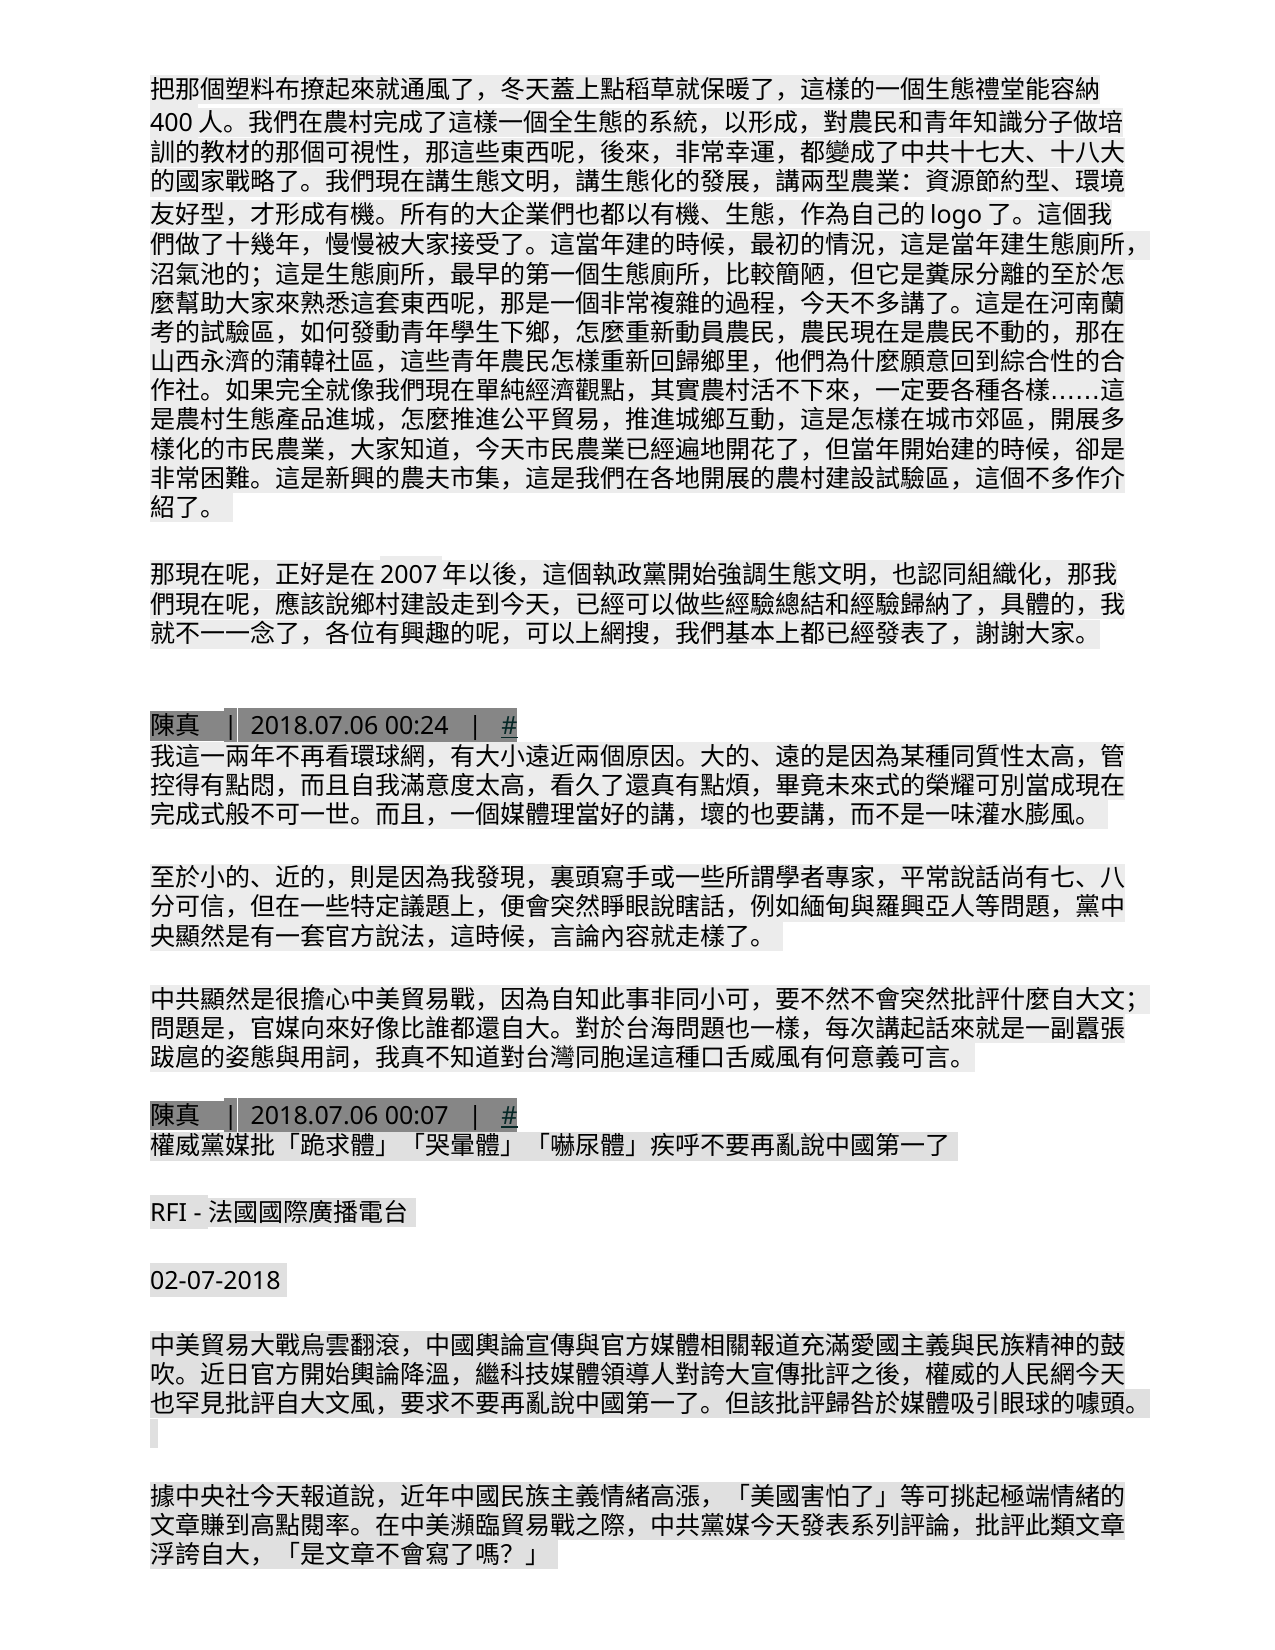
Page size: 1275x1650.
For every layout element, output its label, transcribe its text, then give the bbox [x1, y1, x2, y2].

text 陳真 | 2018.07.06 00:24 | # [150, 708, 1125, 742]
text 陳真 | 2018.07.06 00:07 | # [150, 1097, 1125, 1132]
text 權威黨媒批「跪求體」「哭暈體」「嚇尿體」疾呼不要再亂說中國第一了 RFI - 法國國際廣播電台 02-07-2018 中美貿易大戰烏雲翻滾，中國輿論宣傳與官方媒體相關報道充滿愛國主義與民族精神的鼓吹。近日官方開始輿論降溫，繼科技媒體領導人對誇大宣傳批評之後，權威的人民網今天也罕見批評自大文風，要求不要再亂說中國第一了。但該批評歸咎於媒體吸引眼球的噱頭。 據中央社今天報道說，近年中國民族主義情緒高漲，「美國害怕了」等可挑起極端情緒的文章賺到高點閱率。在中美瀕臨貿易戰之際，中共黨媒今天發表系列評論，批評此類文章浮誇自大，「是文章不會寫了嗎？」 人民網觀點頻道從今天開始推出「三評浮誇自大文風」系列評論文章，文章前言批評，近期「跪求體」、「哭暈體」、「嚇尿體」等浮誇自大文風頻現，「消解媒體公信力，污染輿論生態，扭曲國民心態」。 據文章指出，最近在網上，「美國害怕了」、「日本嚇傻了」、「歐洲後悔了」之類的文章，總能賺取不少莫名點擊。 人民網文章批評，然而這些文章，有的一味誇大、以偏概全，高喊「在這些領域，中國創下多個『世界第一』！無人表示不服」；有的任意拔高、貽人口實，鼓吹「別怕，中國科技實力超越美國，居世界第一」；有的一廂情願、照單全收，將國外的隻言片語，放大成「中國在世界舞台上佔據中心位置」、「中國現在是全球第一經濟體」等聲音。 據文章說，這些「雄文」的共性，一無事實骨架，二無內容血肉，三無思想含量，徒有浮躁外殼，經不起一點風吹日晒。挑動極端情緒、肆意傳播偏見的後果，容易造成「公眾走進夜郎自大、自吹自擂狂妄誤區，導致社會陷入信息碎片化、思維程序化的認知閉環」。 文章說，熱衷於耍噱頭、故弄玄虛、嘩眾取寵的路數「可以休矣」。 [150, 1132, 1125, 1569]
text 贸易战是双输，而美国的手段和牌远比中国更多，一但开打中国只会更痛，而且根据温教授的成本转嫁论，我严重怀疑美国会通过金融将自身受到的伤害转嫁给中国，苦果难咽。 现在国内网络上不知何来的信心，光是今天股市基金纠纷跳水，身边的朋友都在骂娘。 大陆的媒体自大成风同时自卑到极点很久了，在各大视频网上各种外国人吹捧中国的视频多不胜数，令人摇头。至于环球时报，大陆盛传一句话，只有叫错的名字没有叫错的外号，人送外号叼盘时报，基本就是嘲讽这家报纸非常狗腿。官媒说实话，一惯如此，很多浮夸吹嘘不知是为了愚民还是为了增强民族自信，自习上台之后这种浮夸倾向就更明显了，只能摇头。 ………………………………………………………………………………………… 今天youtube的推送让我发现了漏看的15年温教授演讲，看完深受感动，因此忍不住将第一部分演讲的内容手打了出来。 而最令我感动的其实是第二部分的问答，只是时间有限，把第一部分打完已经耗光了精力。 ………………………………………………………………………………………… https://www.youtube.com/watch?v=8rcMqwqlNBw https://www.youtube.com/watch?v=pcKdUT90g3U 鄉村建設中的中國道路 特別是主流的朋友，對我們這3、40年的改革開放，持意識形態化的評價。我，沒有意見，我說那是您的工作，我的研究呢，只不過是把客觀的情況多多少少做點解釋。說的不對呢，多包涵，多批判。 我相信可能是接受了，特別是主流的朋友接受了，大家願意表示個什麼……但問題是在下一步，在這個生產過剩，在西方表現為因大危機而最終走向戰爭，而戰爭導致二戰最後把所有的生產過剩國家，在歐洲這個小小的半島型大陸上所形成的生產能力摧毀，二戰的勝利者是誰呢？恰恰是具有大陸的幅員遼闊優勢的國家，那就是美國和蘇聯。因為它可以把大生產形成的生產能力轉向內陸建設。 這兩個它行了，就變成二戰以後的雙寡頭地緣政治壟斷，這個地緣政治壟斷，導致所謂“冷戰”秩序。 這一系列的東西，今天仍然被我們的整個思想理論界延續著，並且作為一種“框框”，它很難脫的過去，於是乎從“冷戰”進入“后冷戰”，那就是91年蘇聯解體之後進入“后冷戰”，我們在“后冷戰”又有了20多年的經驗過程，那我們的知識分子們在幹什麼？當你們在強調知識生產的時候，有誰對這樣一個歷史的所謂“宏大變遷”做一個基本的解釋？以使我們的年輕人多多少少有點常識。麻煩就在於大多數人“以為”的那個知識生產，其實是反智的。 抱歉啊，我又……說過了，又得……請大家原諒。 那麻煩在於什麼呢，就這個即使你把這段時間用“冷戰”意識形態和“后冷戰”的意識形態做了一些似是而非的解釋，那往後呢？我們還能摸着石頭過河嗎？不能。 因為前面是什麽呢？是金融化的汪洋大海，金融化是虛擬資本，虛擬資本只有泡沫化，而泡沫化的虛擬資本是以“三性”為生存的特質的。它的基本東西是什麼呢，流動性，金融資本可以在0.6秒之間，完成結算。它的每筆金融虛擬資本的網上交易，可以以毫秒計算，因此它的流動性的那個快速的特點，導致任何實體經濟——資源經濟、自然經濟，無論你們怎麼叫，都在它面前敗下陣來，因為你太長，再短的實體經濟，也是漫長的。那因此，因為它可以流動性，所以它可以短時間內集中性，就造成了，派生出來的，就是流動性所派生的集中性和短期性，這就跟當年的資本主義批判者們所提出的老“三性”，寄生性而導致腐朽性和垂死性，和那個東西呢其實是一致的。傳統政治經濟學到今天的新政治經濟學的無知，是無法理解什麼叫做虛擬金融資本在今天這個社會上的“三性”。那好了，它變成了一個因虛擬資本的快速擴張，而形成了一個像汪洋大海一樣的，你的這麼一個，所謂“前方”，你還能摸石頭嗎？沒有石頭了。 如果說前面，就我們走向生產過剩的這個階段，你最後摸到的那塊石頭還是“羅斯福新政”。那在這之後呢？人家二戰之後，因二戰把所有的西方資本主義國家都打殘了，大家把黃金白銀都送給美國，於是乎美國佔有了全世界60%以上的黃金，它可以發行全球70%的貨幣。至今，它仍然是以70%的儲備貨幣，成為金融資本第一國家。你往前走，你走他那個路，中國要走金融化嗎？嗯？還是要金融化主導的全球化？我們跟得上嗎？看看我們的鄰國，無論是韓國還是日本，還是我們的兄弟台灣，哪個能走的進去？ 在這些問題上，我說我們看看我們21世紀的方向。所以我說，如何去激進化的看待我們的現代化，這仍然是一個大的話題。因此我希望在座的各位，承擔知識生產責任的知識分子們，跟我們一起來思考一下這些重大問題。特別是亞洲，我們是一個原住民的地區，或者叫原住民大陸。為什麼？因為太遠。人家推進殖民化的時候，雖然到這兒來了，但只殖民化了一些小經濟體、小國，比如說亞洲，完全被殖民化的只有菲律賓一家，它被殖民化了400年。日本呢，是打到了，但是日本至今仍然是100%的原住民，韓國100%，整個朝鮮半島100%的單一民族。中國大陸儘管50多個民族，但它是一個原住民的大陸，它並沒有像經歷了殖民化的老俄羅斯，它把各種各樣的少數民族，它遷移。我們是原少數民族仍然在原來的聚居地，我們是原住民的大陸。整個亞洲大陸，包括印度南亞次大陸全部在內都是原住民，你沒有經歷過殖民化，你怎麼可以參照殖民化國家的那些經驗，來改造你自己？！有本事你先把你的人口95%送到太平洋，你再學美國、加拿大、澳大利亞，人家是原住民人口不到5%，包括巴西、阿根廷等等，這些殖民化大陸的這些國家，原住民人口基本上，消滅完了。它才有現在的這些，所謂制度，你再激進，你能把你的原住民都送到太平洋裡去嗎？不僅不能，我們未來還得是15點幾億人的原住民人口，到了那個頂點才能緩慢下降，但就是再下降，你也降不到10億以下。所以各位年輕的朋友，我們這一代人做夢，好不容易算是到了夢醒時分。你們，不要沿著我們的夢魘之路，繼續做下去了。 如果我們真的想像西方那樣，你們今天腦子裡都裝的那些普世話語，先得說，是不是打算先從自己做起，先自裁，我們先把我們的人口減少，到剩下5%，然後你就可以按照那個路走了，前邊這個所謂摸著石頭過河，摸到現在，全球化怎麼全球化？金融化怎麼金融化？少數精英朋友們已經兜里裝著綠卡或者乾脆老婆孩子全送出，他們是裸商裸官裸教授。你們當然也可以裸一把，對吧？這些裸奔出去，這也可以；但是，不太容易。 而因此，我們才說在這百年的激進化的，所謂過程中，有些不那麼激進的人試圖走一條另類的路。那，上一代人走了，我們這一代人呢，試圖有所繼承，有所揚棄，也有所發展吧。 這樣，我歸納一下，我說如何看，我剛才講的那些觀點，我說，1950年代以前，它只不過是一個完全沒有治理能力的被破壞的傳統大陸國家。1950年以後呢，它其實是一個通過所謂“civil war”，我們叫做三次土地革命戰爭，同時也叫做三次獨立戰爭，或者叫國內革命戰爭，哈，你用革命意識形態解釋，它就是革命，你用一般的意識形態解釋，它就是主權獨立的過程。那這三場戰爭打出的結果呢，是一個相對而言，沒-有-嚴-重-外-部-性的主權國家。 我最近在可能會……人老了嘛，你就要出點東西了嘛，所以我最近會出一個，關於發展中國家為何深陷發展陷阱不能自拔，誰也跳不出來，是因為，大多數發展中國家，形成國家政權的過程，形成這個主權的時候呢，它是交易形成的，你們今天大家都相信的“市場經濟解決一切”。 那，當交易形成主權的時候，就交易出了主權外部性，是負外部性；這個負外部性，就往往導致維持主權的經濟資源，被跨國公司佔有，這是大多數發展中國家普遍存在的問題。 於是乎這個所謂“主權負外部性”就使得維持主權的成本仍然是一個交易過程，就是說，當你自己不能支持你的所謂現代財政、現代政體的時候，議會道路啊，總統制啊，然後國防軍制啊，然後這個高等教育西方制啊等等，這些東西這是高成本的。這套高成本不能支持呢，只能拿西方財政，所以大多數，現在被作為“model”的國家，三分之一以上財政，是宗主國給的，不給，就垮；那給的條件就是“聽話”，按我說的做。 因此多數發展中國家之所以爬不起來的原因，就在於它在形成主權的時候，沒有經過慘烈的革命。而中國這個大陸上，它恰恰經過慘烈的革命之後，它形成了一個主權，曾經一度，是去外部性的，現在，當然慢慢在恢復外部性，這個另外再說，這個容易說錯話，所以我們先把它放下。 我們只是告訴大家呢，其實，如果我們看，這個百年的鄉村建設，是伴生著一個非常複雜的，中國形成國家治理主權的這樣一個條件，以及這個條件變化的過程。 那我們把它歸納為三次，我們說呢，早期的，有這個清末民初，也就是說，清朝所形成的傳統國家政權，解體，而民國，試圖照搬西方的國家政體，尚不能成立的這個階段，恰恰是禮崩樂壞，然後鄉村社會，就是一片衰敗。在這種情況下，有以實業救國，或者是以教育救國，或者是以科技救國，但這些救國論基本上是“自上而下”，那主張平民化的鄉村建設恰恰是個“自下而上”。所以它今天被中國這個復興之路國家博物館加了一個展板，叫做“其他救國路線”，指的就是這些打算“自下而上”的，那這部分，我們把它編成了鄉村建設的，這麼一個三次歸納，所以這裡邊做了三次歸納。 第一次是實現它的官民合作，1904年清末起於這個河北的定縣翟城村，遭逢亂世而又鄉村出面維護村級自治，而村自治呢，本身是幾千年的傳統，因此呢，是鄉紳，或者今天我們叫鄉賢了，我們看最近，中宣部部長講，鄉村復興的時候，文化復興，開始講鄉賢治理等等，這些東西呢，（19）04年清末就已經開始，形成了一個起步，那它興于1920年代，其實那個時候20年代什麼呢？民國開始了軍閥混戰，地方割據，在軍閥混戰、地方割據的情況下，都要從農村更多的提取，其實那個時候兵匪一家，過兵如過匪。大量的，所謂“禮崩樂壞”在鄉土社會的發生，是因為良紳，不可能應付兵家的需求，於是乎就“劣紳化”，“劣紳化”就把良民逼成刁民，一旦鄉村治理的鄉賢變成了劣紳，老百姓就變成刁民，這個東西就是鄉村社會的徹底破壞了，那這個時候就有一批人，出來利用當時的地方割據，形成了割據條件下的鄉村建設實驗。這是當年，一直到二戰以後，華西試驗區是最後一個被這些鄉建知識分子所主導的試驗區。它1949結束，這個時候呢，就結束了。而這個早期的鄉村建設的主要骨幹梁漱溟，他沒打成右派，但是，相當于右派吧。晏陽初流亡海外，在菲律賓搞個IIRR。盧作孚自殺，陶行知病逝，黃炎培幸免。因此現在，這個社會上，中華職教社仍然在開展活動，其他的有名無實了。比如像晏陽初研究會，梁漱溟研究會等等，都有，但是，只是勉強維持一些認同這個思想的老同志們，開展一點小活動。 第二次呢我們說，其實是沒有鄉建派的鄉村建設，因爲1950年你實現了跟今天大包干一樣的小農經濟，小農經濟這個分散社會，是無力抗禦任何資本的剝奪的，而我們在1947年就定下來，只要1949建國，你要搞的是民族資本主義。這點呢，當年是清楚的。到1953年呢，大家說社會主義改造，從那兒認爲是進入社會主義，錯了。其實1953年中共中央講的很清楚【我們要搞的是國家資本主義】所以你49年到53年之間是民族資本主義。1953年以後呢，一直到後來叫做國家資本主義。整個，是一個從私人資本的原始積累到國家資本的原始積累，這樣的一個過程。在這個期間，面對高度分散的小農，都有交易費用問題。因此國家主導，形成鄉土社會的組織建設、制度建設，是個必然，如果你懂點傳統政治經濟學用這個東西作爲工具來分析，我們就可以這樣歸納，這段時間的曆史。如果我們另外一個理論也可以歸納出另外一個脈絡，這個無外乎就是，我們借用西方的理論拿來做了點歸納。哪個對哪個錯其實大可不必爭，都不是科學，所以我不堅持什麽，我幹嘛要堅持呢？它不是我們自己的東西，我不過就是借來做了點分析而已，因此我迴避現在所有理論界的鬥爭，誰打我我立刻趴下，告訴你我不值得打，你對了不就完了嗎？我自己不認為我的對啊。當然也出了些書，也發了些文章。你當教授嘛，要不你怎麼能評得上今天的所謂二級對吧？你總得弄，所以這事就是，就這麼弄。對不起。 那我們接著看呢，在這個過程中間，官方主導。從52年毛時代開始，就是在抓農村的組織建設和制度建設，無論是當時的合作社，還是流通體制建設，都跟早期鄉建派們所主張的內容差不多，我甚至應該告訴大家，其實早期鄉建派在40年代做的鄉村建設，重慶也在做，延安也在做，延安是共產黨主導在做，重慶是晏陽初拿了美元在做，做的什麼呢，其實一樣啊。無外乎就是合作社為載體，實現良治，就這些東西，如果你再往前，30年代說，你看無論是宛西的自治還是鄒平的自治，做的也是一樣，基本上都是以合作社為載體，綜合性合作社為載體，實現一個鄉村良治，就這些東西。所以延續下來，到50年代，鄉村是否有可能實現良治，可能啊。因為民眾已經被廣泛動員了，這個世界上幾乎找不出任何一個發展中國家可以全民實現動員的，之後到那個年代，你們注意，中國是婦女就業率全球最高的，接近100%。我們現在的制度遺產導致我們今天婦女的就業率仍然高達84%，全世界第一，哪兒找去？為啥呢？其實無外乎就是當年你們的奶奶們參加了“識字班”。現在大家說起來，你們到老解放區就知道什麼叫識字班，是個識字班，就是解放婦女的。我們把這些東西看起來，你就知道，當一個可以無償得到財產的革命被大多數小資們都接受的時候，那，大家就都被動員起來了。至於這個革命過程中，是否有血腥有暴力，請問這個世界上哪個革命沒有？難道美國的南北戰爭，不是有大量的姦淫擄掠，殘害無辜？不都有嗎？今天我們的很多…嘿嘿…朋友們，當然，我理解你們的於心不忍，想用今天的你我，去重寫昨天的故事。這也算是一種解釋，請你們包容，希望大家以同樣的態度，包容我們。好了，在這個過程中間，我們知道，從50年代形成的組織建設，一直延續，延續到這個國家的工業原始積累完成，什麼時候完成的呢？70年代。當它完成之後，開始進入大生產不再需要從農業提取積累的時候。 農村又恢復了什麼呢，1980年的大包干。大包干的事，和1950年代是一樣的。所以毛和鄧做的事並沒有本質差別，鄧1949年~不是，毛1949年50年給農民分了一回地，鄧1980年又給農民分了一回地。有差別嗎？當然，也可能說有，意識形態可以作不同的解釋。我們說呢，純從財產關係的角度來說，是一樣的。在這個之後呢，又恰恰形成了一次，分散農民，重新做再組織化，再制度化，這兩個東西，又變成了和50年代差不多的東西。只不過，那個年代，資本的力量尚不夠強大。今天，三大資本，力量足夠強大，也因此，我們可以說，當年，你可以有龐大的官方力量推進沒有鄉建派的鄉村建設。今天呢，我們打算自下而上的做，就尤其困難。所以很多人問我說，溫鐵軍你為什麼一天到晚老是微笑著？我說，因為我面對的困難太多，只好微-笑-以-對。你還能怎麼樣呢，你哭？那不是一個男爺們應該的事啊，所以只好笑著。那我們看，我們這個民間為主的，鄉村建設。不僅面對著國內三大資本的崛起，乃至於三大資本過剩，向鄉土社會轉嫁成本的一個歷史過程。 我們也面對著，中國不得不加入全球化，而在全球化條件下，又是全球過剩資本，向資源經濟、實體經濟轉嫁代價，這個代價轉嫁，就被我歸納成了。我到高校工作十年，我就歸納一下這十年，快退休了，歸納一下我的理論到底是什麼。我說叫做，【成本轉嫁論】。它對接的什麼呢，往上對接的是沃倫斯坦的所謂【世界系統論】，或薩米爾·阿明的那個，所謂【依附理論】。這往上加了這兩個東西，它就基本上算是這個半個多世紀的一個思想傳承。當然我不敢這麼太……過，說過了就容易挨批。但總之呢，我們得看到。 其實在金融資本階段，世界金融資本的主導國家已經形成了金融資本的新秩序，形成了一個新的金融資本的核心。這個和沃倫斯坦的理論體系，早期的那個產業資本階段的核心，是有差別的。金融資本階段的核心，已經在2008年華爾街金融海嘯所引發的全球大危機中鍛煉成熟，並且形成了核心。什麼呢？就是1年之前，去年10月份，西方6個主要金融資本經濟體，聯合形成的貨幣互換協定。任何一個國家，這六個體：美國、加拿大、東邊日本、西邊英國、再加歐盟、再加瑞士。這六個，任何一個國家發生所謂，短期的流動性短缺，在沒有其他國家來“背”他，幫他背書的情況下，都會因流動性短時間的短缺，而發生金融危機。但現在，彌平了，為什麼？所有其他國家，你們的流動性，都等於我的流動性。這個協定，非常關鍵。然後是什麼呢？就是以你，沒有流動性短缺的國家的利率，來向我支付。那就意味著，我完全可以隨時燙平金融資本階段，因流動性短缺而發生的金融危機，於是乎，新核心形成，在它之外的，就是所謂“半邊緣”。你認同我的普世價值的意識形態，按我的要求構建你這個國家的制度，那就叫做“金融無邊疆”，我隨時可以來，把你的資源產生的收益，歸我佔有。在這種條件下，你可以作為半邊緣，或者叫做半核心，那取決於你的實際大小。而剩下的，不認同的，像中國這樣的，仍然構築金融高邊疆的，當然現在他也在慢慢的降低，甚至準備……放開。仍然構築的，你用你自己的本幣，來貨幣化你的資源資產；用你自己的資本市場，來資本化你的產業經濟的這些國家，你就叫做，一定得被邊緣化。如果你們成了，這個世界沒秩序了，金融資本的核心就會崩潰。所以，你們看到的所有的大片，其實背後都有一種“危機感”。……它什麼時候崩？只要你撐住了，它一定崩。麻煩就在於，我們現在，撐不住。好了，這些也不多講，這個講起來太複雜。但總之告訴大家，只要你在這樣的一個全球化的代價之下，它的成本會不斷地向你轉嫁，那你的實體經濟和資源經濟就很難維持。除非，你形成了一個自下而上和自上而下的，這兩者之間，能夠良性互動的，叫做善治。 它是否就是今天，西方給定的，這套普世話語？我，說不好，但總之，我們在試。所以，我們看，這個當年知識分子們他們做的事情，這個，大家看現在這張照片，這就是我們05年的這個鄉村建設的會議。當然，現在比當年早期人要多得多啦，我們現在成千上萬的青年學生加入其中，200多所高校，大概已經加入到支農活動中的青年學生已經20多萬。那，這個，歷史上前所未有的這種動員，形成的這樣一種運動，我們繼承的仍然是前輩的思想，晏陽初講：【我們不願安居太師椅上，空作誤民的計劃，才到農民生活里去找問題，去解決問題。我們希望拋下一切東洋眼鏡、西洋眼鏡、都市眼鏡，換上一副農夫眼鏡。】，因為農夫眼鏡現在是最大程度的接受轉嫁代價的那部分群體，就是換一副他們的眼鏡，才能看清楚這個世界，它的成本是怎樣逐級轉嫁的，遞次轉嫁到鄉土社會。那，在這種情況下，我們的知識生產，我們的教育，被當年的陶行知早就批評過了—— 他說：【中國鄉村教育走錯了路！他教人離開鄉下向城裡跑；他教人吃飯不種稻，穿衣不種棉，做房子不造林；他教人羨慕奢華，看不起務農，他教人分利不生利；他教農夫子弟變成了書呆子，他教富的變窮，窮的變得格外窮；他教強的變弱，弱的變得格外弱。 】 （19）26年，當年陶行知先生的教誨，今天，不知道還適不適用，我們，反正還是記得的好。 那在我們這些人中間，有的已經去世了。這個就是當年，到各個高校去發動青年下鄉的劉相波（1968-2011），他不願意人家叫他老師，所以他就把劉老師改成了“劉老石”，他願意做一塊鋪路石，他說【青年是用來成長的，老師卻是用來犧牲的。】 在座的，我們有梁漱溟鄉建中心的年輕人，他們就是他的傳人。他呢，天津青院的老師，被青院的老師們叫成“劉老講”，因為老下鄉，所以沒有“paper”，所以不能提副教授，長期老講師。最後實在沒辦法，到我這來讀博士，想……想給他改換門庭。結果，讀博士期間去世了。雖然我仍然是微笑的在說他，但其實為失去這樣一個助手呢感到非常沉痛；但是，我相信……他也跟我一樣，其實每天都笑著。我們往下在……再就是對所謂的第一次鄉建的概括。 （19）04年到（19）49年，差不多有小半個世紀的鄉村建設。它其實是當時，這個國家的混亂狀態，那我們所謂，和一般的所謂“救國理論”不同的是我們堅持“救民”，不是今天的，是百年來的它的一個，一向的一個……一個目標。它就是說，只能做平民化自下而上的那種鄉村建設。我們在中國，越來越多的承載全球危機、轉嫁成本，於是乎就越是，就是梁漱溟說的【他毀，遠遠不如自毀】。越多的接受全球化成本轉嫁，就越多的出現自毀。這個辯證關係，其實仍然是這樣的。那這個過程中間，你所做的努力，未必都是成功的。往往可能大家，眼淚多餘歡笑，但那又有什麼？千萬不要庸俗的把井蛙眼裡的成王敗寇，當成是真實的歷史。這點呢，我是，特別提醒一下。 那鄉村建設，當年，民國年間有600多個團體，1000多個試驗區。我們今天還達不到當年的那個規模，但是，也還算是有點，成績了吧。 那我們現在呢，把這個張謇當時在南通所做的南通試驗，歸納入到最早的鄉村建設試驗。它是一個，完全在地化的試驗過程，它把所有產生的收益。其實我們今天做的另外一套理論體系，我們叫做“總租”理論。它無外乎是，把所有，這個地區，形成的，所謂產業收益，全都用於當地的福利建設、教育建設、基本建設等等。因此呢，張謇早年的南通試驗區，相對來講，我們把它叫做“縣治”的成功。同理，盧作孚在重慶北碚鎮，所做的北碚實驗區，叫做鎮治試驗。梁漱溟在鄒平做的，我們叫做村治試驗。無外乎是縣、鄉、村，三級的治理試驗，它為國家治理，提供了基礎。因此我們現在之所以能拿到“國家重大”，就在於我們強調國家安全的治理基礎，是鄉土社會。那當年，這是，這個，早年這個南通試驗區的一些情況。這個張謇就是欽定第一甲第一名的清末狀元，他後來當了部長，然後辭官回鄉，回到南通，建立了南通試驗區。這個，整個大的鄉建，當年的背景，其實有很重要的情況請大家注意，其實“29-33”大危機對中國當時民國正在蓬勃興起的現代化，也就是“工業化+城市化”，是一個非常重大的挑戰，是因為‘黃金經建’這是民國史上非常有名的，這個十年發展過程。 它其實造成兩個東西：第一就是，原始積累從哪來？你不能對外剝奪，你不是西方國家，對吧？那你只能對鄉村剝奪，於是鄉村社會發生了一系列改變，這個我在90年代的文章就介紹過了，它為什麼是工商業資本和金融資本摧毀了鄉土社會，而不是一般的地主。這個道理呢，今天我發現很難被大家接受。但是，它是一個有數據支撐的體系，我們分析到了。就是你主要是從鄉村提取積累，於是乎破壞了鄉土社會的生存基礎。 另外一個，就是“29-33”大危機爆發之後，中國出現了什麼呢？當時叫做deflation，也就是說 哦……今天叫做deflation，當時就是白銀外流。白銀外流導致中國發生白銀危機，白銀危機導致，民國政府當年不得不推行幣制改革，放棄“銀本位”，改行“紙幣制”，法幣。於是乎就從這兒開始，出現了民國的所謂“金融危機”，從原來的deflation，所謂的通貨緊縮，到inflation，通貨膨脹。 通貨膨脹，隨37年，日本和中國的戰爭，導致中國把有限的貴金屬全部交給美國來換軍火，換的軍事援助。於是乎民國年間的開始進入長期通脹，一直通脹到1948年的金圓券改革再次失敗，整個財政金融垮臺，所以“政府意義”的現代化到1948年末，徹底失敗。那軍隊，沒有軍餉，不再打仗。於是乎摧枯拉朽一般的，被游擊隊方式的共產黨，奪取了政權。那共產黨奪取政權，其實也有一個很好的解釋就是：它怎麼化解危機？大多數發展中國家，在獲取政權后，都面臨的是大危機，大危機導致政權不能存在。就是，革命產生的政權是短命的，其原因在於它對於經濟危機，無力化解。中國怎麼化解呢？農民戰爭，要的是什麼？分地。那好了，88%的農業人口接近90%，回家了。新建立的這個1949年的政權不用再管100%的中國人，只管11%到12%的城裡人，就夠了。8~90%的農民回家種地了，有吃有喝不找你（麻煩）。所以小車挑擔，就能把農產品剩餘拿來，養活那10%的城裡人，9個人養活1個人，有什麼不能養的？恰恰不是現代化救了中國，是傳統的鄉土社會回歸小農經濟，救了1949年深陷危機的中國。這觀點恐怕也扯的半徑大了一點，對不起哈，各位有批評。 我們往下看就知道了，民國這場大危機，導致民國的，我們想象的，完全民營化的工業化，城市化，最終走向了失敗。這個現代化的努力，清末當時是洋務運動失敗了，民國，是什麼呢，民營經濟的失敗，最後才轉向四大家族嘛，借戰爭之機，對吧？等等這些被我們批成了另外一個解釋，當然，那個解釋對。大家按教科書來，我沒意見。我們自己看呢，其實應該知道這是個大背景，在這個大背景之下，過量的工業化代價，城市化代價，轉移到鄉土社會，破壞了鄉土社會。才有了這麼多的人，因“不忍”，其實無外乎就是一種“婦人之仁”，就是被你們今天當成“女性主義”的那種思潮，所以早期的中國鄉建知識分子，早就是女性主義了！不用今天。當然大家願意把他們當做你們的前輩，願意……我希望各位女性主義者，有點考慮。 那我們知道，這個翟城村是1904年最早的這個鄉建村，是鄉紳父子，在禮崩樂壞、劣紳遍地的條件下，試圖恢復良紳自治，他有條件就是什麼呢？它的村內幅員，在1904年的是時候，已經2000多口人了，它現在是個5000多人的大村。5000人在西方相當於城市，2000人也相當於城市，所以它實際上實現的是一個2000人範圍的，在地化的自治。我們把這個是，作為它的起步，所以我們說，清末的現代化，太平天國事變中，湘淮兩軍接受“器物說”，其後，地方實力派洋務運動興起。然後在庚子事變前，之前，清廷接受“制度說”。其後，中央政府開始推行全面改制，所以清末，其實已經起了一波現代化高潮，只不過它失敗了。然後接著進入民國早期，然後再這個接著在這個變化階段上，出現的是早期的鄉村建設，接著我們再看，民國早期，其實有一批，政府官員，甚至高官，認識到，必須救民與水火，於是乎他們辭官回鄉，去做試驗。 其中比較著名的是第一個臨時大總統黎元洪，它的秘書姓孫，就到了定縣，發現了翟城村這個村治樣板，於是乎他整個定縣推廣，到1914年，民國之初的第三個年頭，定縣就成了民國的村治模範縣。接著大家看，孫中山的秘書，叫黃展云，他是國民黨的省委書記，福建省黨部書記辭官不做，到福建長樂，現在叫長樂市長樂營前村，去做這個營前模範村。他的做法和張謇一樣，無外乎是把營前村這個村域範圍內，它兼併了周圍兩個村，形成的所有收益，用於本地的社會開支，非常穩定，但他被人構陷，接著，也就把他的權利剝奪了。那第三位是，馮玉祥，他的副官，實在這個河南信陽，創辦的是這個村治試驗區，也相對來講還算是比較成功吧，因為周圍那地方，“三不管”地方，土匪橫行能實現村裡的自治就已經不錯了，但因為他得罪了當地官匪一家、兵匪一家的勢力，於是他被暗殺了，然後那看過他這個地方，幫他搞過的梁漱溟，就當時馮玉祥，中間呢有一部分是韓復榘，韓復榘叛變了馮玉祥，投了蔣介石，被任命為山東省主席。他治理山東省，用的是梁漱溟從宛西拿來的經驗，形成的是鄒平試驗區，我們如果看民國早期這個政府以善治為目的而推行的割據條件下的的制度試驗，都是以鄉村的，在地化治理為主要內容的。那好了，我們看，這是黃展云，在福建長樂，這就是他當年，早期建的這個商業街。就跟我們現在地方政府搞招商引資開發的情況是一樣的，所以他建立的一個營前模範村，只不過它的收益，留在當地了，不是被剝奪，被資本佔有而已。 那宛西試驗區，以及其他的這些試驗區，包括延安，所以下邊加了句話：1940年代，延安和重慶都在農村成功的開展了，減租減息為前提，綜合性合作社為載體的鄉建運動。不論何種意識形態，什麼黨派，到鄉土社會，你要面對的是，傳統鄉土社會，方子，只有一個，意識形態，你們可以規避。那鄉村建設的主要流派，客觀評價，大家可以查書，有大量的各種各樣的解釋。那接著我們看，像鄉建中的一個，非常重要的一個部分。那接著我們看，像鄉建中的一個，非常重要的一個部分，就是梁漱溟當年所做的事情。今天你們看，我們很多地方政府搞得辦公大廳，把多個部門集中到一塊兒。這事，梁漱溟30年代早就干了，這就是他當年的，合室辦公，整個縣的所有部門集中到一間屋子裡邊，就在這辦公，別讓老百姓跑那麼多衙門，這當年就干了。它的所謂村治試驗的成果，他跟毛澤東在延安，有過徹夜長談。到底如何建國，如何維持中國這樣一個“並非西方意義的階級社會”的社會存在，這個當年他們就談過。所以我們很那說，毛澤東完全是按照你們今天所說的意識形態，西方所謂共產主義意識形態來操作，很大程度上，這些交流都是有用的。那我們再看，當時的，其他的，各地的鄉村建設，這個圖片是，也跟我們今天一樣，為了訓練青年人，就是當年盧作孚在北碚辦學校，組織民團中的青年，讓他們去鍛煉體魄，去參與各種公益活動，去勞動。 這些事情呢，在當年都已經是廣泛開展了，那接著我們看，這個，中國工業化，就是，進入新的一輪工業化，是從1950年開始的，因朝鮮戰爭，給中國，天上掉下個林妹妹，蘇聯人把，重工業、裝備工業，轉移到了中國，就中國突然就在不能有工業化條件下，突然有了那就……對不起啊，稍微加快一點[主持人遞了張字條]。就那個年代呢，為了“方便”從農村佔有剩餘，推進了農村的組織化，所以你們看，後來，知道工業化完成，才對農村“去組織化”，就是當代的改革叫做“去組織化”，而50年代的改革叫做“農民的組織化”，直到高度集體化的這種高度組織化。目的，在於服務于國家工業資本，方便的從農業提取剩餘，所以你們怎麼解釋，經濟的過程其實就是這麼簡單。額，意識形態可以解釋成不同，所以溝口熊三先生有一句很著名的分析，解釋當時的，民國年間的鄉建和新中國建立以後的制度建設。他說：【兩條道路雖然在中國是否存在階級這一革命的基本問題上，是相互對立的，毛和梁在這個問題上有對立，但在建立新中國的局面下，卻顯現出猶如兩根稻草被捻成一根繩子般的協調。】這個講的很清楚，所以毛當時讓梁（19）50年到四川去觀摩土改，梁在那兒，一去以後大喜過望【當年我們要做的事情你們都做了。】所以梁當時是擁護毛的土改政策，他在合作社組織化向城市做【過大】的剩餘貢獻上，跟毛發生了衝突。但在此之前，在土改問題上，它是一致的。 那我們看，這兩張圖，其實表達的是民國和新中國這兩個不同的原始積累。最大的不同就在於，1950年以後完成了工業化最難過的那關，就是資本的原始積累，形成了工業化大生產，那就進入了福特主義和凱恩斯主義這個階段，那我們看這個階段，其實也靠了四次外資，但大多數發展中國家外資進入都導致這些國家出現嚴重的外債，要麼就不還，不還就導致國際關係破裂，要麼你還，就陷入深重的經濟危機之中——中國是怎麼過來的？我們每次外資，都導致經濟危機，經濟危機都向農村轉嫁，所以共三次上山下鄉，每一次都是城市危機不能就業，把不能就業的年輕人送到農村去。我是第二批，1968年下鄉的。我們算下來呢，這三次上山下鄉，我們從城市向農村轉移了4000多萬不能就業的勞動力。到1980年以後，這些人得回來，城市又遭遇危機，1980年大危機發生的時候，我們當時叫做待業青年。總數多少？4000萬。 歷史是驚人的相似，毛時代，有4000萬知識青年下鄉，鄧時代一開始，就4000萬待業，其實就是失業。這個世界上，西方國家，任何一個，挑出來，可曾有過4000萬以上的失業？我們有，我們不僅有這次，就是當鄧不能再用上山下鄉解決青年失業的時候，我們4000萬待業。接著，就是8~90年代的4500萬國企職工下崗，也叫待業，其實就是失業，但你就是這個叫法，因此，我高度評價做意識形態工作的同志他們的成就。 那接著我們說，其實，我有本書叫《八次危機》，去年出版的，就把中國，從1950年以來，60年的發展過程，歸納做八次週期性的經濟危機，有關文章，現在已經開始被翻譯成其他的文字，人們開始去理解了，啊，鬧了半天，它並不特殊。它只是一個，因大量引入了外資，而不得不還債，因還債引發赤字，因赤字引發投資不足，投資不足引發不能就業，怎麼解決的問題而已。我們解決就是因為有龐大的農村，承載了危機代價，他是一個“labor庫”，就是一個勞動力蓄水池，城市是一個“capital庫”，資本池，資本池的代價，不由資本自己承擔，而是轉嫁給了其他，這就是中國所謂成功的，秘密。並不奇葩，無他，但轉移了而已。好了，那我們看近當代，50年到80年，難道不也是，在這個你們看，0這條橫線之上下，出現過多次劇烈波動，幾乎每一任領導上台，都會遭遇到一次經濟危機，只不過，被我們，這個意識形態工作的同志把它解釋成了從一個勝利走向另一個勝利。這也對，到處鶯歌燕舞啊，那實際上呢，我其實覺得，你能度過危機，本身就是可貴的世界經驗啊。這才是中國人真正值得拿到世界去自豪的東西，為什麼我們不說？ 這我也覺得奇怪，當然，留給年輕人哈，慢慢你們去說。所以我說，每一次波動，你看都是類似的，那我們把它解釋，這是每一任領導人，他都會遭遇到一次波動，但這個時候因為你已經有工業化了，可以用大生產所形成的的資本投資能力，來解決經濟危機。這些我們就不多說了，但這個過程中間形成的是，中國工業，城市工業如何從農業提取原始積累，這些書上都有，大家有興趣把《八次危機》找來一看，全都有，這不多解釋了。 那我們說呢，講講這個建國以後第二次鄉建的內容。我們說80年，鄧小平恢復了農戶經濟之後，今天你們看到的有關發展組織故事，其實就是當時如何做組織創新、制度創新的。當然大部分人納入主流之後，就不再講這個真實的故事了，變成了一個如何附和我們現在到處鶯歌燕舞的說法。 那這個，其中還有另外一個故事就是，世界銀行介入到中國農村改革，這件事情呢，我是參與者，因為我當時是世界銀行代表團的翻譯，然後兼中國項目組的成員，我負責檢測和評估，最後基本上都糊弄過去了，那就，成功啦。所以中國的世界銀行項目，是，它在發展中國家最成功的，因為我們的數據符合它的要求。所以我後來在做這套玩意兒的時候呢，駕輕就熟。那我們的核心內容就是組織創新、制度創新，跟我們的前輩做的是一樣的。所以88年我們做試驗區的時候，就是把前輩的資料：梁漱溟、晏陽初。他們怎麼做的，從北京圖書館複印過來，放在我們的資料位裡邊。準備當我做不動的時候，我們做個比較。所以那一波的鄉村建設其實講的很清楚的，具體的試驗進程如何如何。今天大家熱議的很多問題，我們都討論過了，也都試驗過了，經驗教訓都是清楚的，是不是大家接受，另外再說吧。所以我這一段就，放過去了。 接著講，新世紀中國加入全球化以後的鄉村建設。你們知道2001年對中國來說是個大年，對我們的同胞台灣來說也是個大年。因為這一年，2001年中國大陸、中國台灣在同一個半天，相隔一個茶歇，加入了WTO，納入了全球化。那就是，共同承載全球化的成本轉嫁的。 那我們開始呢就，從這一年開始，重啟了自下而上，依靠民間力量的鄉村建設。今天這個鄉村建設，今天已經發展成了一個非常廣泛的社會運動 。大家可以看，這些都是些logo，我們這個鄉村建設這些小單位都有logo。大家都認同我們這個“大鄉建”，儘管每個單位都是獨立註冊的。 那我們說呢，我們搭建了一個“四無”平台，沒有領導班子，誰是領導，不知道--我不是哈，我只是一個facilitator；那……沒有上級組織；那……我們沒有人固定去做籌資，我們也沒有紀律約束，進退自如，愛來就來，愛走就走，沒人約束你。所以這個，我剛才為什麼講大眾民主，你要有這些，所有這些東西都有的話，你會自覺不自覺地走向精英專政，都沒有，你才有可能大眾，自由參加，真正的自由在我們這兒。接下來，我們說，我們倡導大眾民主，我們講的什麼呢，多元文化，講究包容不爭。我從來不說誰對誰錯，我很多同事就是，溫老師，就是因為你，不說這個事情對錯，才弄得大家議論紛紛，長期議而不決。我說“那就對了”幹嘛要說對錯？每人都有自己的利益，就算他不那麼光明，又怎麼樣呢？哪個小資不得腌腌臜臜一把。那些人又總有點，燈紅酒綠，難免，對吧。所以我說包容不爭，然後就是進退自由啦，然後就是“道法大同”。因為你總有點向善的理念吧，於是道法大同就是我們的理念了。這樣看呢，它就變成了一個廣泛的社會運動。這些，那我們看這些呢，其實就是大家在各地做的事情，就不多解釋了。 那我們現在呢五個主要內容，第一個，就是，在農村開展生態農業，搞合作社；接著就是城鄉良性互動在城市建立消費者的有機消費合作；接著是打工者融入城市的服務中心；再有呢就是動員成千上萬的青年學生，讓他們下鄉支農；最後一個呢是，如何復興農村文化。這五大系列，構成現在的全國，中國大陸上的大鄉建系統。這就不多講啦，農民工的問題啊等等這些不多講了[主要是演講時間不多了]。 那，具體的呢，這是我們在村裡邊開國際會議，在村裡頭辦學校等等這些。當時，如何，發動農民，其實這個又跟我們前輩做的鄉村建設又一樣了。當年梁漱溟、晏陽初都說，我們下鄉來，要搞農民運動，結果我們發現，農民不動。凡是屬於下過鄉的人都知道，要想讓農民動起來是很難的。尤其是發動合作社，他只要不能馬上見到眼前的好處，一定不跟你幹，你想要他搞有機農業，搞生態化。如果，你不做，讓他自己去做，不可能的。所以我們最開始在村裡邊搞的時候，發動合作社，搞有機農業。一定要靠我們自己的先做起來，那同時呢要從文化活動入手，我們叫做文化建設是最低成本的，最高收效的一種工作。組織了很多，方方面面的，農民所需要的社會組織。像老年協會，婦女協會，而不是上去就搞合作社。那這個合作社和有機農業呢也是靠志願者，先來發動，這個具體故事不講了，講起來就沒時間了。那這是一套生態建築，是台灣的谢英俊建築師幫我們在我們這個村裡的鄉村建設學院建立起來的。因此我們就有一套立體循環農業和生態建築的，全生態的鄉村建設學院。 我們農業呢是六位一體的：生態廁所來轉化排洩物 ，然後我們有生態大棚，大棚底下呢是沼氣池，大棚裡邊養豬種菜，然後我們挖了土、堆成山、山上小坡上種果樹，池塘養魚，周圍有大田有菜地。這就變成六位一體，完全循環的生態農業。那旁邊呢，就是生態建築都是沒有任何現代建材的。它是石料、木料、和夯土所形成的建築，這些生態建築，冬暖夏涼，然後最右邊這個呢，是生態禮堂，它是個半地下的，冬天不用生火，夏天不用空調，把那個塑料布撩起來就通風了，冬天蓋上點稻草就保暖了，這樣的一個生態禮堂能容納400人。我們在農村完成了這樣一個全生態的系統，以形成，對農民和青年知識分子做培訓的教材的那個可視性，那這些東西呢，後來，非常幸運，都變成了中共十七大、十八大的國家戰略了。我們現在講生態文明，講生態化的發展，講兩型農業：資源節約型、環境友好型，才形成有機。所有的大企業們也都以有機、生態，作為自己的logo了。這個我們做了十幾年，慢慢被大家接受了。這當年建的時候，最初的情況，這是當年建生態廁所，沼氣池的；這是生態廁所，最早的第一個生態廁所，比較簡陋，但它是糞尿分離的至於怎麼幫助大家來熟悉這套東西呢，那是一個非常複雜的過程，今天不多講了。這是在河南蘭考的試驗區，如何發動青年學生下鄉，怎麼重新動員農民，農民現在是農民不動的，那在山西永濟的蒲韓社區，這些青年農民怎樣重新回歸鄉里，他們為什麼願意回到綜合性的合作社。如果完全就像我們現在單純經濟觀點，其實農村活不下來，一定要各種各樣……這是農村生態產品進城，怎麼推進公平貿易，推進城鄉互動，這是怎樣在城市郊區，開展多樣化的市民農業，大家知道，今天市民農業已經遍地開花了，但當年開始建的時候，卻是非常困難。這是新興的農夫市集，這是我們在各地開展的農村建設試驗區，這個不多作介紹了。 那現在呢，正好是在2007年以後，這個執政黨開始強調生態文明，也認同組織化，那我們現在呢，應該說鄉村建設走到今天，已經可以做些經驗總結和經驗歸納了，具體的，我就不一一念了，各位有興趣的呢，可以上網搜，我們基本上都已經發表了，謝謝大家。 [150, 75, 1125, 649]
text 我這一兩年不再看環球網，有大小遠近兩個原因。大的、遠的是因為某種同質性太高，管控得有點悶，而且自我滿意度太高，看久了還真有點煩，畢竟未來式的榮耀可別當成現在完成式般不可一世。而且，一個媒體理當好的講，壞的也要講，而不是一味灌水膨風。 至於小的、近的，則是因為我發現，裏頭寫手或一些所謂學者專家，平常說話尚有七、八分可信，但在一些特定議題上，便會突然睜眼說瞎話，例如緬甸與羅興亞人等問題，黨中央顯然是有一套官方說法，這時候，言論內容就走樣了。 中共顯然是很擔心中美貿易戰，因為自知此事非同小可，要不然不會突然批評什麼自大文；問題是，官媒向來好像比誰都還自大。對於台海問題也一樣，每次講起話來就是一副囂張跋扈的姿態與用詞，我真不知道對台灣同胞逞這種口舌威風有何意義可言。 [150, 742, 1125, 1072]
